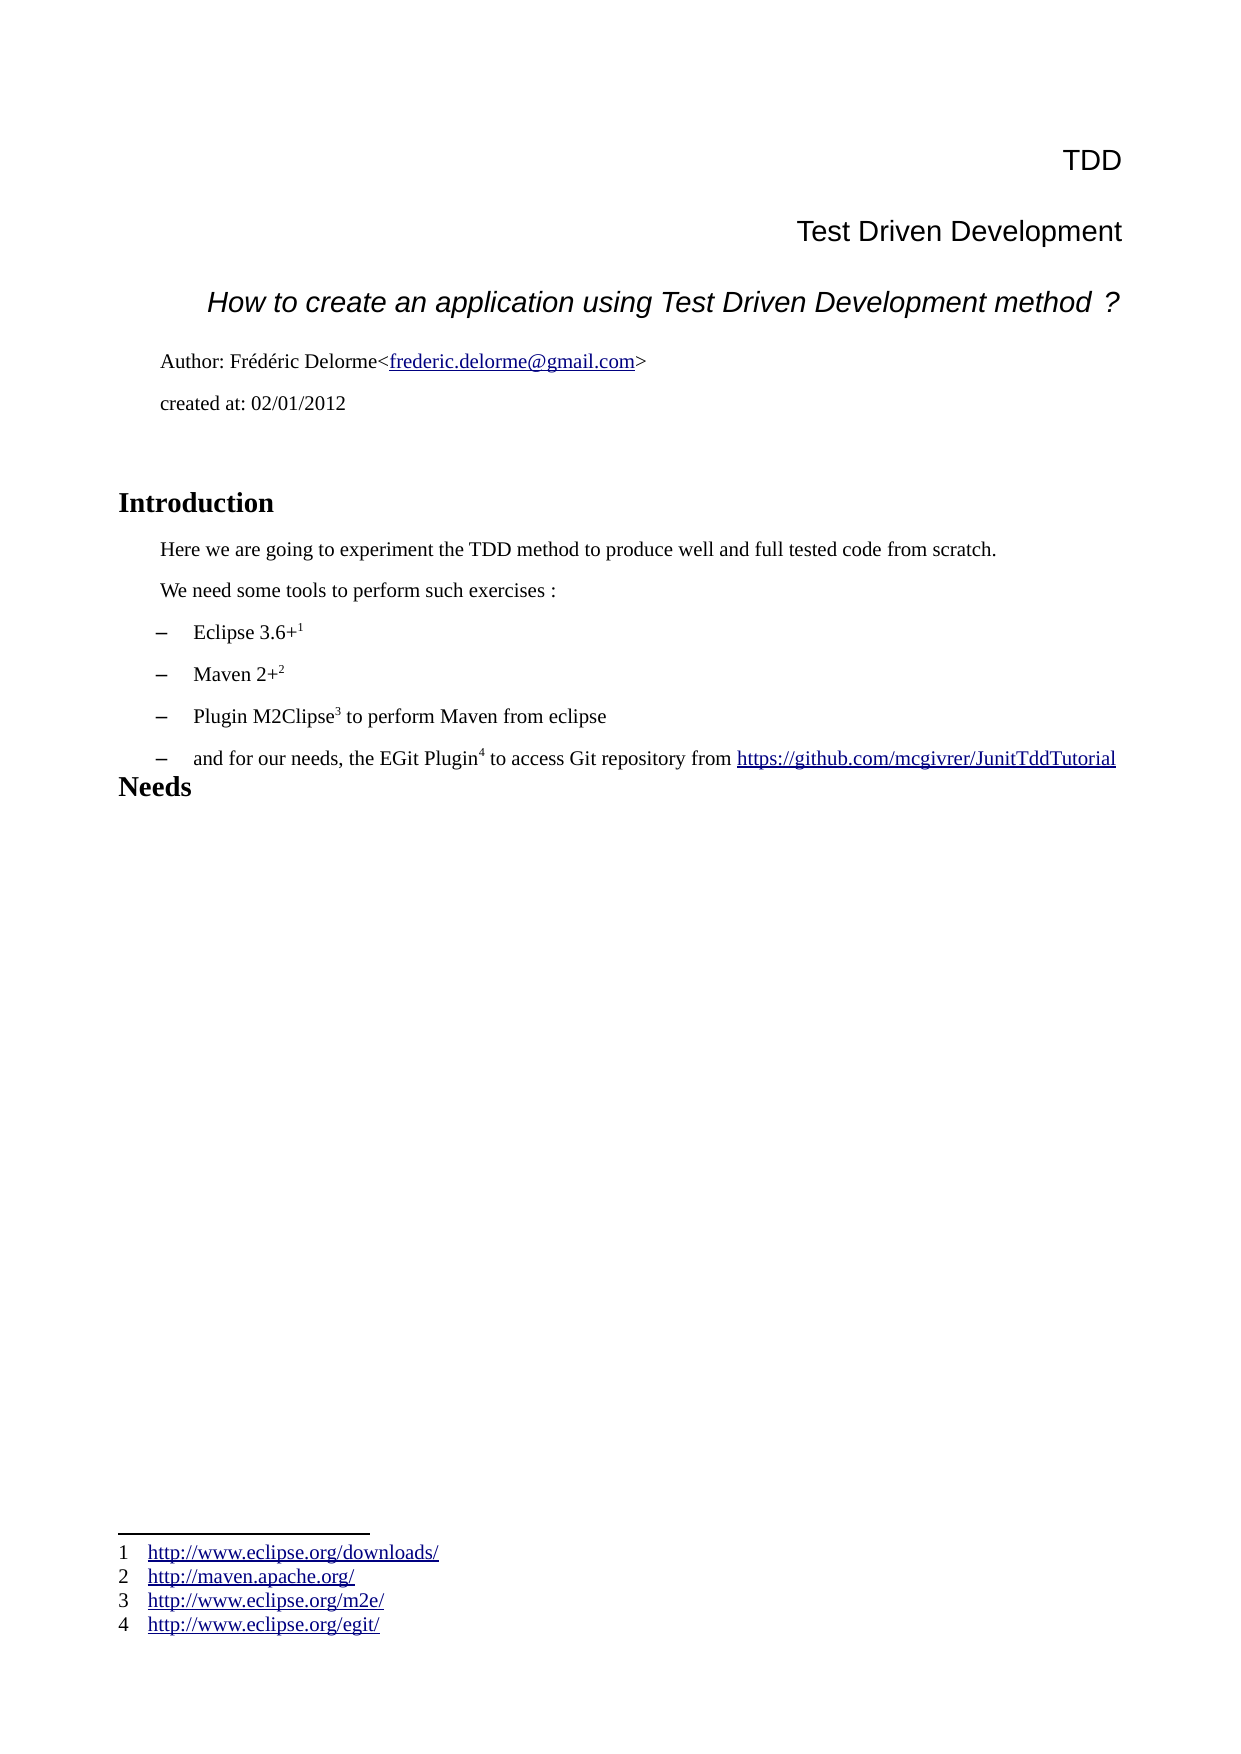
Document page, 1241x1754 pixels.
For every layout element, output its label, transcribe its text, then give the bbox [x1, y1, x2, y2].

list http://www.eclipse.org/downloads/ [118, 1539, 1122, 1564]
list Maven 2+ [156, 662, 1122, 686]
list Eclipse 3.6+ [156, 620, 1122, 644]
text Here we are going to experiment the TDD method to produce well and full tested code from scratch. [118, 537, 1122, 561]
subtitle TDD [118, 143, 1122, 177]
list http://www.eclipse.org/egit/ [118, 1612, 1122, 1636]
subtitle Test Driven Development [118, 214, 1122, 248]
text Author: Frédéric Delorme<frederic.delorme@gmail.com> [118, 349, 1122, 373]
list Plugin M2Clipse to perform Maven from eclipse [156, 704, 1122, 728]
subtitle Needs [118, 769, 1122, 803]
subtitle How to create an application using Test Driven Development method ? [118, 285, 1122, 319]
list and for our needs, the EGit Plugin to access Git repository from https://github.com/mcgivrer/JunitTddTutorial [156, 746, 1122, 769]
subtitle Introduction [118, 486, 1122, 519]
list http://maven.apache.org/ [118, 1564, 1122, 1588]
text created at: 02/01/2012 [118, 391, 1122, 415]
text We need some tools to perform such exercises : [118, 578, 1122, 602]
list http://www.eclipse.org/m2e/ [118, 1588, 1122, 1612]
